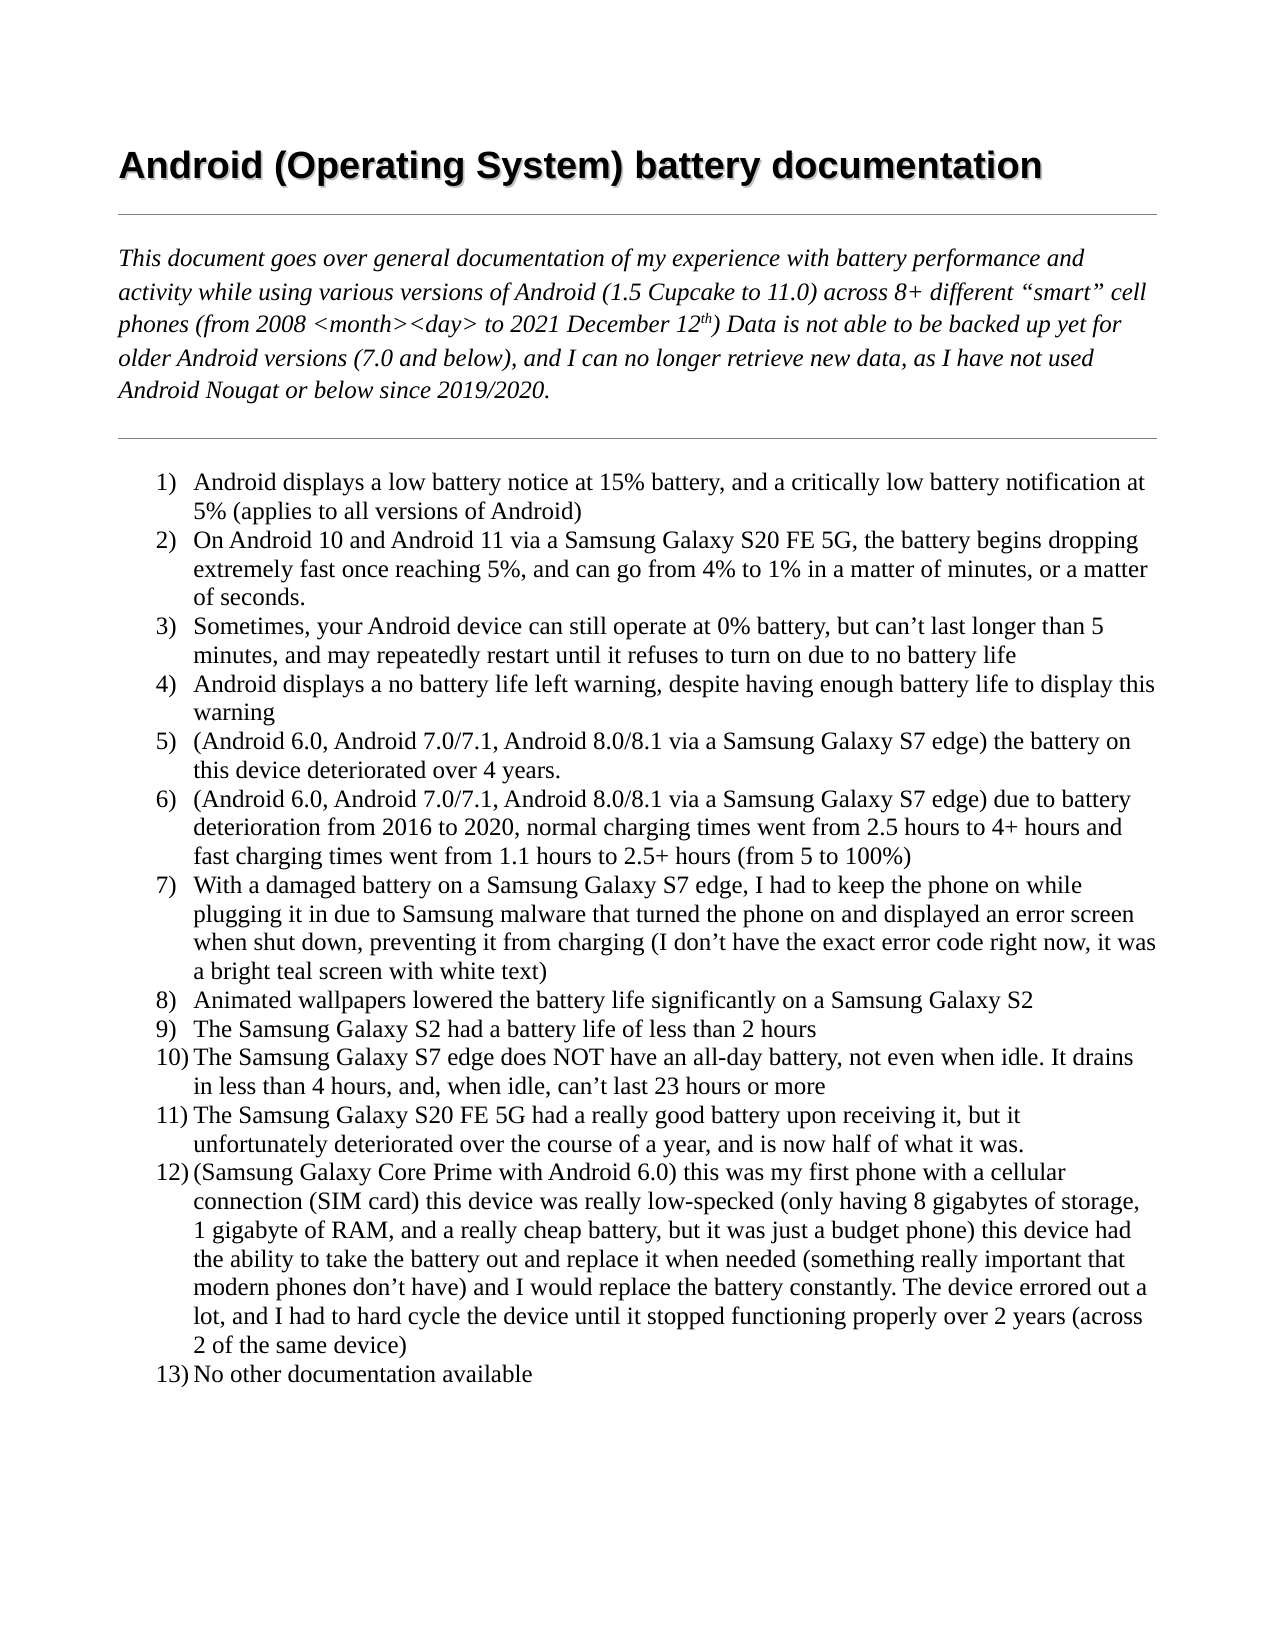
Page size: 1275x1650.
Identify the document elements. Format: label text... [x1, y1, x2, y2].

list Sometimes, your Android device can still operate at 0% battery, but can’t last longer than 5 minutes, and may repeatedly restart until it refuses to turn on due to no battery life [156, 611, 1157, 669]
list Android displays a low battery notice at 15% battery, and a critically low battery notification at 5% (applies to all versions of Android) [156, 467, 1157, 525]
list No other documentation available [156, 1359, 1157, 1387]
list The Samsung Galaxy S7 edge does NOT have an all-day battery, not even when idle. It drains in less than 4 hours, and, when idle, can’t last 23 hours or more [156, 1042, 1157, 1100]
list (Android 6.0, Android 7.0/7.1, Android 8.0/8.1 via a Samsung Galaxy S7 edge) the battery on this device deteriorated over 4 years. [156, 726, 1157, 784]
list With a damaged battery on a Samsung Galaxy S7 edge, I had to keep the phone on while plugging it in due to Samsung malware that turned the phone on and displayed an error screen when shut down, preventing it from charging (I don’t have the exact error code right now, it was a bright teal screen with white text) [156, 870, 1157, 985]
list The Samsung Galaxy S2 had a battery life of less than 2 hours [156, 1014, 1157, 1042]
list On Android 10 and Android 11 via a Samsung Galaxy S20 FE 5G, the battery begins dropping extremely fast once reaching 5%, and can go from 4% to 1% in a matter of minutes, or a matter of seconds. [156, 525, 1157, 611]
list The Samsung Galaxy S20 FE 5G had a really good battery upon receiving it, but it unfortunately deteriorated over the course of a year, and is now half of what it was. [156, 1100, 1157, 1157]
list (Samsung Galaxy Core Prime with Android 6.0) this was my first phone with a cellular connection (SIM card) this device was really low-specked (only having 8 gigabytes of storage, 1 gigabyte of RAM, and a really cheap battery, but it was just a budget phone) this device had the ability to take the battery out and replace it when needed (something really important that modern phones don’t have) and I would replace the battery constantly. The device errored out a lot, and I had to hard cycle the device until it stopped functioning properly over 2 years (across 2 of the same device) [156, 1157, 1157, 1359]
text This document goes over general documentation of my experience with battery performance and activity while using various versions of Android (1.5 Cupcake to 11.0) across 8+ different “smart” cell phones (from 2008 <month><day> to 2021 December 12th) Data is not able to be backed up yet for older Android versions (7.0 and below), and I can no longer retrieve new data, as I have not used Android Nougat or below since 2019/2020. [118, 243, 1157, 404]
list (Android 6.0, Android 7.0/7.1, Android 8.0/8.1 via a Samsung Galaxy S7 edge) due to battery deterioration from 2016 to 2020, normal charging times went from 2.5 hours to 4+ hours and fast charging times went from 1.1 hours to 2.5+ hours (from 5 to 100%) [156, 784, 1157, 870]
subtitle Android (Operating System) battery documentation [118, 143, 1157, 187]
list Android displays a no battery life left warning, despite having enough battery life to display this warning [156, 669, 1157, 726]
list Animated wallpapers lowered the battery life significantly on a Samsung Galaxy S2 [156, 985, 1157, 1014]
